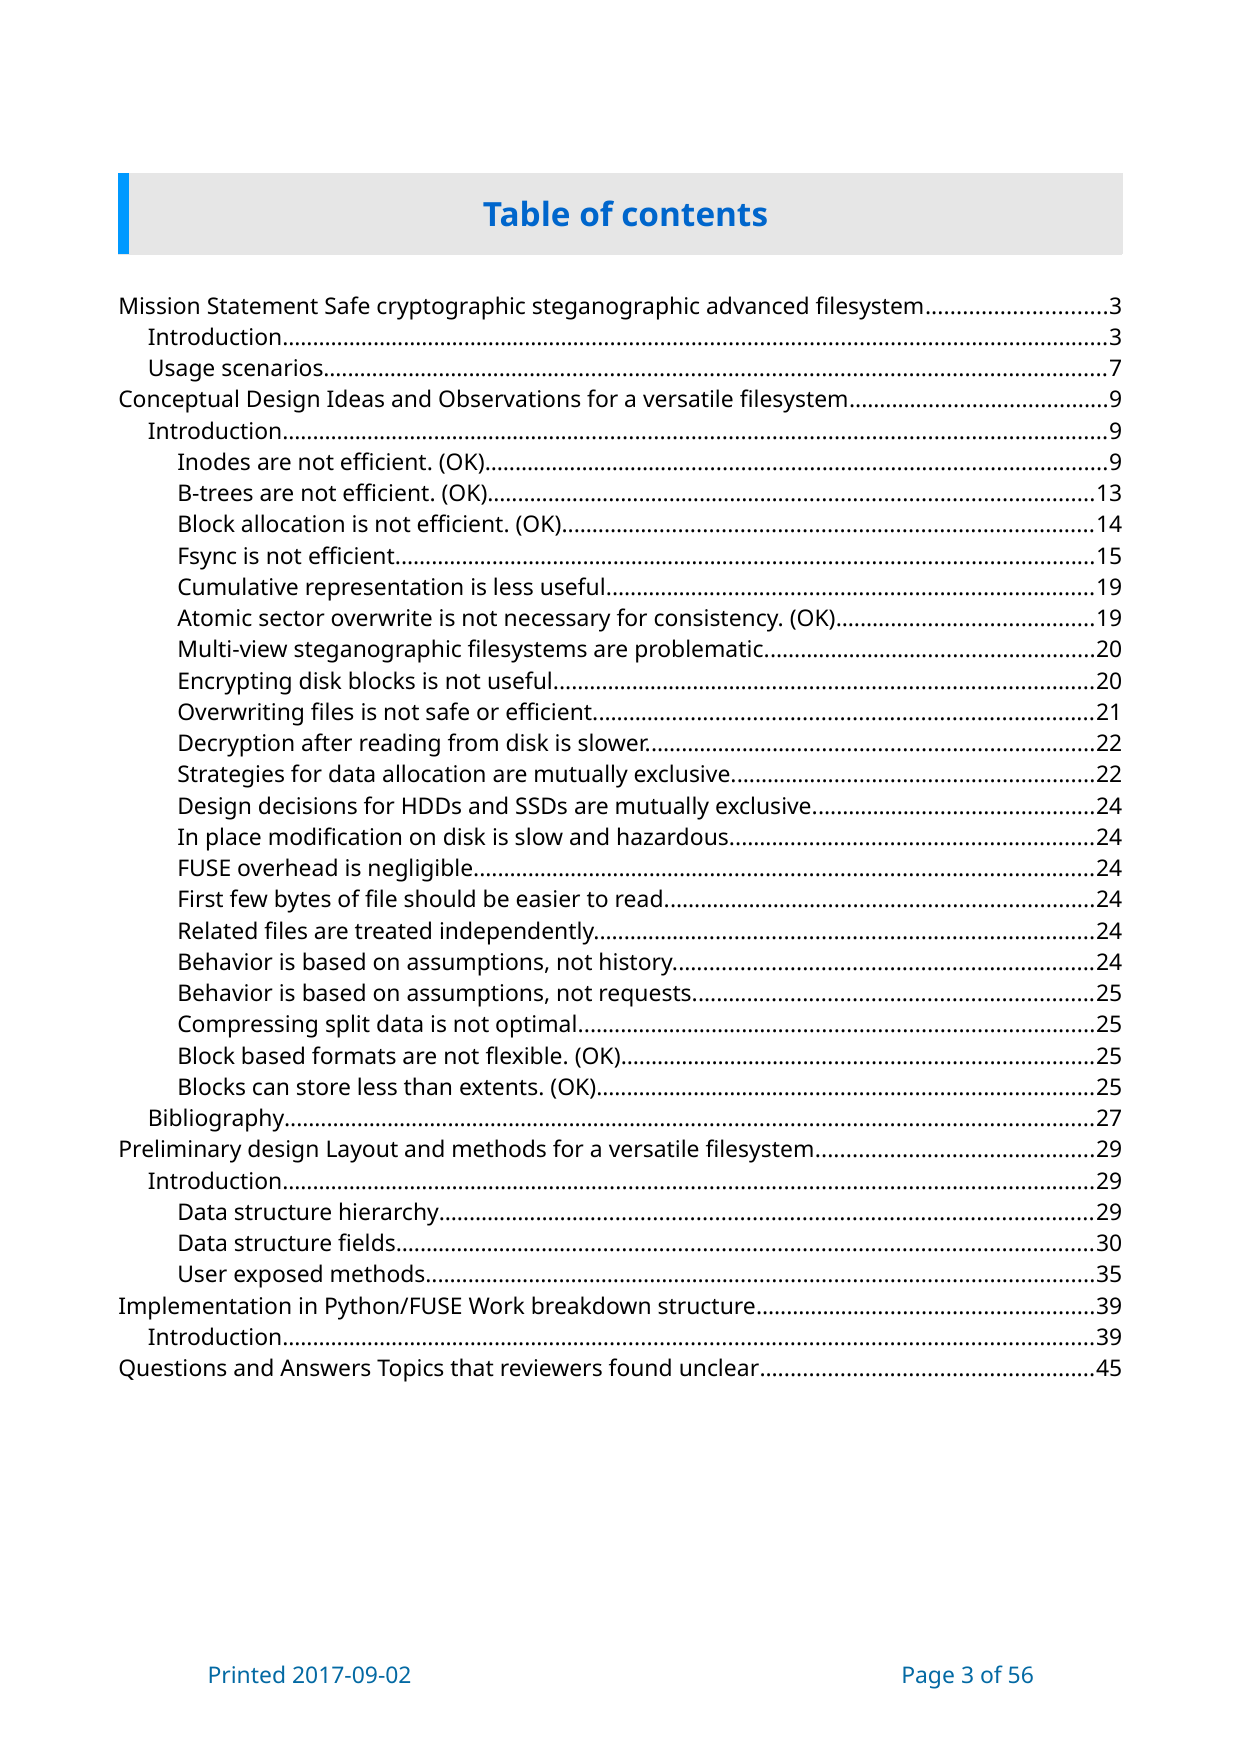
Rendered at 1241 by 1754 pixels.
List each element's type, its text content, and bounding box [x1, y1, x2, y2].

text Cumulative representation is less useful. 19 [177, 571, 1122, 602]
text Overwriting files is not safe or efficient. 21 [177, 696, 1122, 727]
text Decryption after reading from disk is slower. 22 [177, 727, 1122, 758]
text Data structure hierarchy 29 [177, 1196, 1122, 1227]
text Inodes are not efficient. (OK) 9 [177, 446, 1122, 477]
text Strategies for data allocation are mutually exclusive. 22 [177, 758, 1122, 789]
text Atomic sector overwrite is not necessary for consistency. (OK) 19 [177, 602, 1122, 633]
text Compressing split data is not optimal. 25 [177, 1008, 1122, 1039]
text B-trees are not efficient. (OK) 13 [177, 477, 1122, 508]
text Design decisions for HDDs and SSDs are mutually exclusive. 24 [177, 789, 1122, 821]
text Introduction 3 [148, 321, 1122, 352]
text Conceptual Design Ideas and Observations for a versatile filesystem 9 [118, 383, 1122, 414]
text In place modification on disk is slow and hazardous. 24 [177, 821, 1122, 852]
text Block allocation is not efficient. (OK) 14 [177, 508, 1122, 539]
text Related files are treated independently. 24 [177, 914, 1122, 946]
text Introduction 39 [148, 1321, 1122, 1352]
text FUSE overhead is negligible. 24 [177, 852, 1122, 883]
text Introduction 29 [148, 1164, 1122, 1196]
text Implementation in Python/FUSE Work breakdown structure 39 [118, 1289, 1122, 1321]
text Mission Statement Safe cryptographic steganographic advanced filesystem 3 [118, 289, 1122, 321]
text Blocks can store less than extents. (OK) 25 [177, 1071, 1122, 1102]
text Usage scenarios 7 [148, 352, 1122, 383]
text Multi-view steganographic filesystems are problematic. 20 [177, 633, 1122, 664]
text First few bytes of file should be easier to read. 24 [177, 883, 1122, 914]
text Block based formats are not flexible. (OK) 25 [177, 1039, 1122, 1071]
text Encrypting disk blocks is not useful. 20 [177, 664, 1122, 696]
text Preliminary design Layout and methods for a versatile filesystem 29 [118, 1133, 1122, 1164]
text Fsync is not efficient. 15 [177, 539, 1122, 571]
text Behavior is based on assumptions, not history. 24 [177, 946, 1122, 977]
text Questions and Answers Topics that reviewers found unclear 45 [118, 1352, 1122, 1383]
text Introduction 9 [148, 414, 1122, 446]
text User exposed methods 35 [177, 1258, 1122, 1289]
subtitle Table of contents [129, 174, 1122, 254]
text Bibliography 27 [148, 1102, 1122, 1133]
text Data structure fields 30 [177, 1227, 1122, 1258]
text Behavior is based on assumptions, not requests. 25 [177, 977, 1122, 1008]
